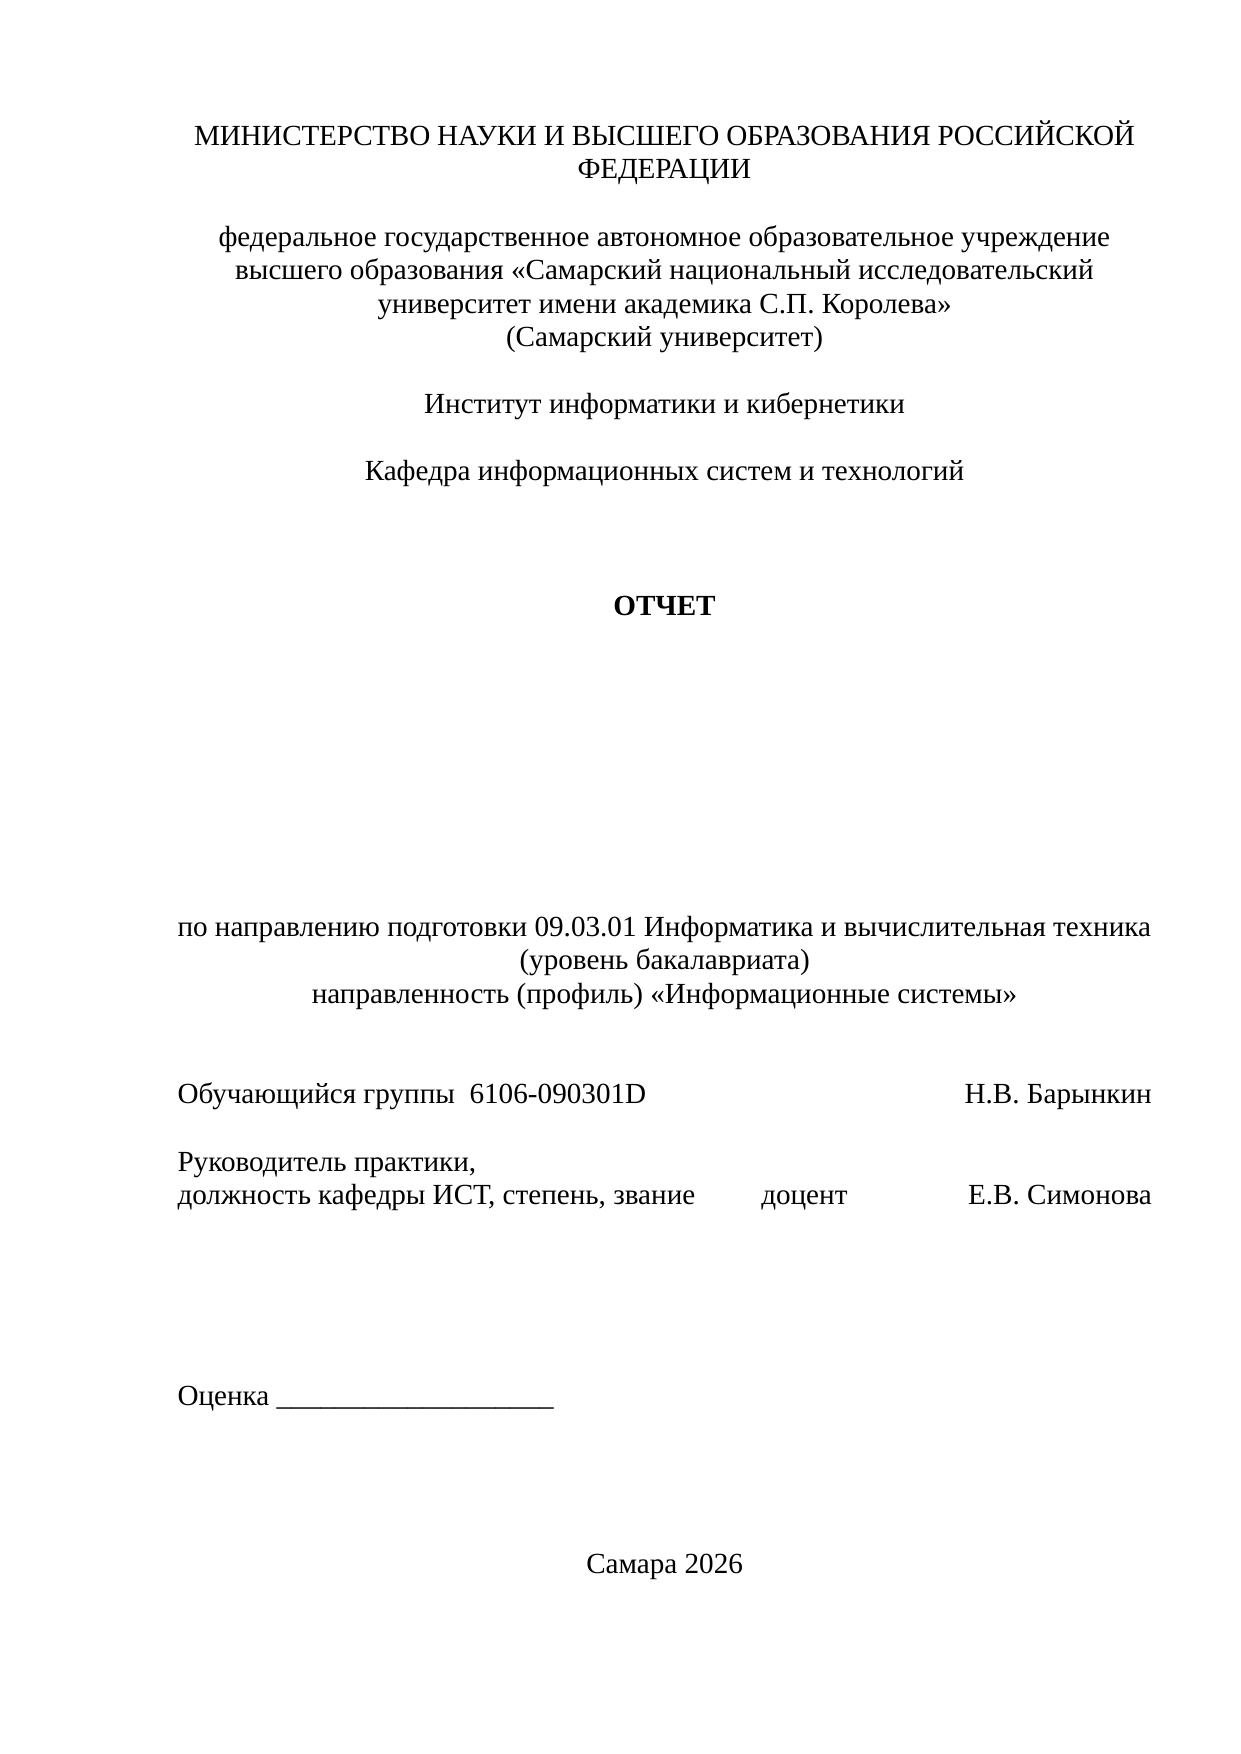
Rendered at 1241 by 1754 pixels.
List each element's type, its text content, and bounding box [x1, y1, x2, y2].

text ОТЧЕТ [177, 588, 1152, 621]
text (уровень бакалавриата) [177, 942, 1152, 976]
text Институт информатики и кибернетики [177, 386, 1152, 420]
text Руководитель практики, [177, 1144, 1152, 1177]
text по направлению подготовки 09.03.01 Информатика и вычислительная техника [177, 909, 1152, 942]
text направленность (профиль) «Информационные системы» [177, 976, 1152, 1009]
text МИНИСТЕРСТВО НАУКИ И ВЫСШЕГО ОБРАЗОВАНИЯ РОССИЙСКОЙ ФЕДЕРАЦИИ [177, 118, 1152, 185]
text (Самарский университет) [177, 319, 1152, 353]
text федеральное государственное автономное образовательное учреждение высшего образования «Самарский национальный исследовательский университет имени академика С.П. Королева» [177, 219, 1152, 319]
text Кафедра информационных систем и технологий [177, 453, 1152, 487]
text Оценка ___________________ [177, 1378, 1152, 1412]
text Самара 2026 [177, 1546, 1152, 1580]
text Обучающийся группы 6106-090301D Н.В. Барынкин [177, 1077, 1152, 1110]
text должность кафедры ИСТ, степень, звание доцент Е.В. Симонова [177, 1177, 1152, 1211]
